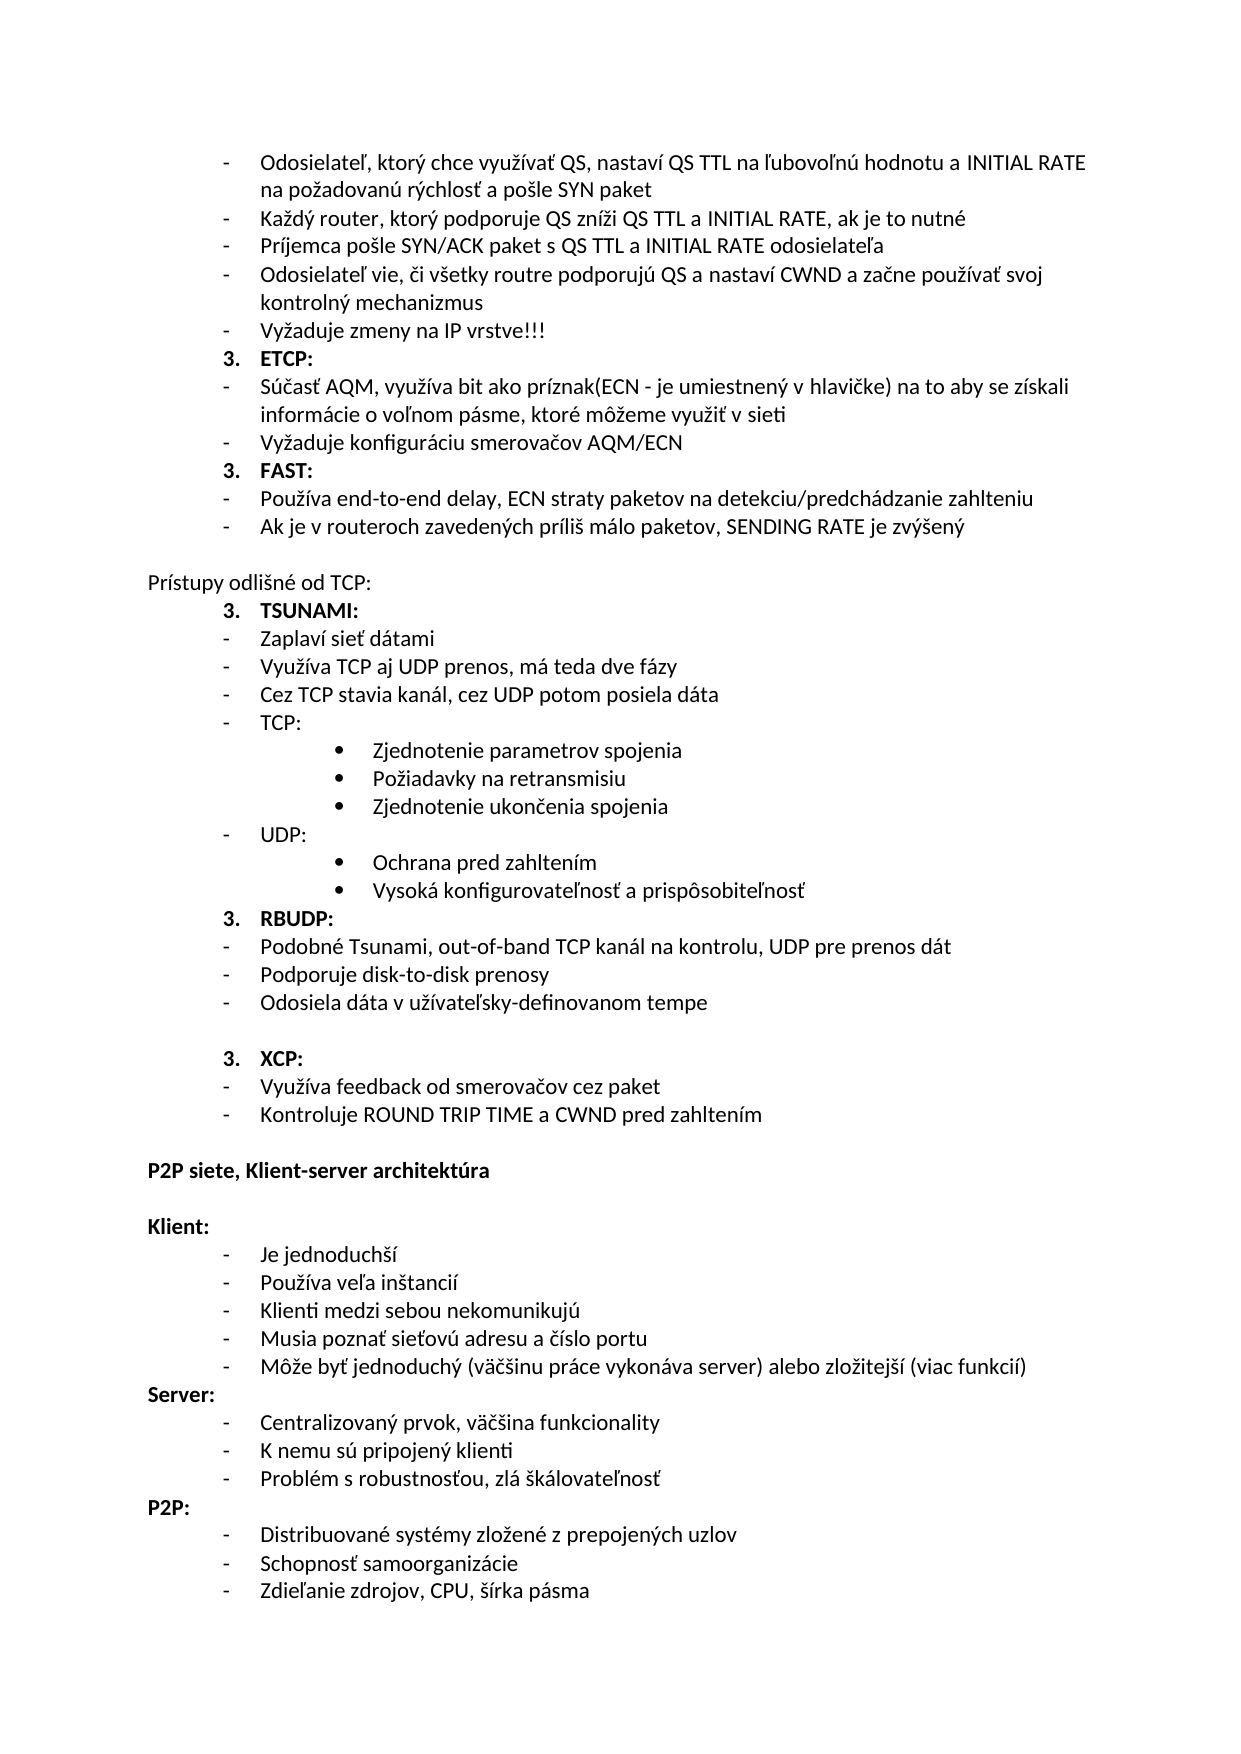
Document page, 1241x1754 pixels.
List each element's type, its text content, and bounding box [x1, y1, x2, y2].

list Zaplaví sieť dátami [223, 624, 1093, 652]
text Prístupy odlišné od TCP: [148, 568, 1093, 596]
list Zdieľanie zdrojov, CPU, šírka pásma [223, 1577, 1093, 1605]
text Server: [148, 1381, 1093, 1408]
list Odosiela dáta v užívateľsky-definovanom tempe [223, 988, 1093, 1016]
list Distribuované systémy zložené z prepojených uzlov [223, 1521, 1093, 1549]
text P2P siete, Klient-server architektúra [148, 1156, 1093, 1184]
list Používa veľa inštancií [223, 1268, 1093, 1296]
list Ak je v routeroch zavedených príliš málo paketov, SENDING RATE je zvýšený [223, 512, 1093, 540]
list ETCP: [223, 344, 1093, 372]
list Každý router, ktorý podporuje QS zníži QS TTL a INITIAL RATE, ak je to nutné [223, 204, 1093, 232]
list Príjemca pošle SYN/ACK paket s QS TTL a INITIAL RATE odosielateľa [223, 232, 1093, 260]
list Centralizovaný prvok, väčšina funkcionality [223, 1408, 1093, 1437]
list Problém s robustnosťou, zlá škálovateľnosť [223, 1464, 1093, 1493]
list Cez TCP stavia kanál, cez UDP potom posiela dáta [223, 680, 1093, 708]
list Môže byť jednoduchý (väčšinu práce vykonáva server) alebo zložitejší (viac funkcií) [223, 1352, 1093, 1381]
list Ochrana pred zahltením [335, 848, 1093, 876]
list Vysoká konfigurovateľnosť a prispôsobiteľnosť [335, 876, 1093, 904]
list Musia poznať sieťovú adresu a číslo portu [223, 1324, 1093, 1352]
list Používa end-to-end delay, ECN straty paketov na detekciu/predchádzanie zahlteniu [223, 484, 1093, 512]
list Podobné Tsunami, out-of-band TCP kanál na kontrolu, UDP pre prenos dát [223, 932, 1093, 960]
list Je jednoduchší [223, 1240, 1093, 1268]
list K nemu sú pripojený klienti [223, 1437, 1093, 1464]
list RBUDP: [223, 904, 1093, 932]
list Využíva feedback od smerovačov cez paket [223, 1072, 1093, 1100]
list Klienti medzi sebou nekomunikujú [223, 1296, 1093, 1324]
list UDP: [223, 820, 1093, 848]
list Odosielateľ, ktorý chce využívať QS, nastaví QS TTL na ľubovoľnú hodnotu a INITIAL RATE na požadovanú rýchlosť a pošle SYN paket [223, 148, 1093, 204]
text P2P: [148, 1493, 1093, 1521]
list Zjednotenie parametrov spojenia [335, 736, 1093, 764]
list Zjednotenie ukončenia spojenia [335, 792, 1093, 820]
list Kontroluje ROUND TRIP TIME a CWND pred zahltením [223, 1100, 1093, 1128]
list TCP: [223, 708, 1093, 736]
list Podporuje disk-to-disk prenosy [223, 960, 1093, 988]
list TSUNAMI: [223, 596, 1093, 624]
list Vyžaduje zmeny na IP vrstve!!! [223, 316, 1093, 344]
list Využíva TCP aj UDP prenos, má teda dve fázy [223, 652, 1093, 680]
list Schopnosť samoorganizácie [223, 1549, 1093, 1577]
list XCP: [223, 1044, 1093, 1072]
list Požiadavky na retransmisiu [335, 764, 1093, 792]
list Súčasť AQM, využíva bit ako príznak(ECN - je umiestnený v hlavičke) na to aby se získali informácie o voľnom pásme, ktoré môžeme využiť v sieti [223, 372, 1093, 428]
list Vyžaduje konfiguráciu smerovačov AQM/ECN [223, 428, 1093, 456]
list Odosielateľ vie, či všetky routre podporujú QS a nastaví CWND a začne používať svoj kontrolný mechanizmus [223, 260, 1093, 316]
list FAST: [223, 456, 1093, 484]
text Klient: [148, 1212, 1093, 1240]
